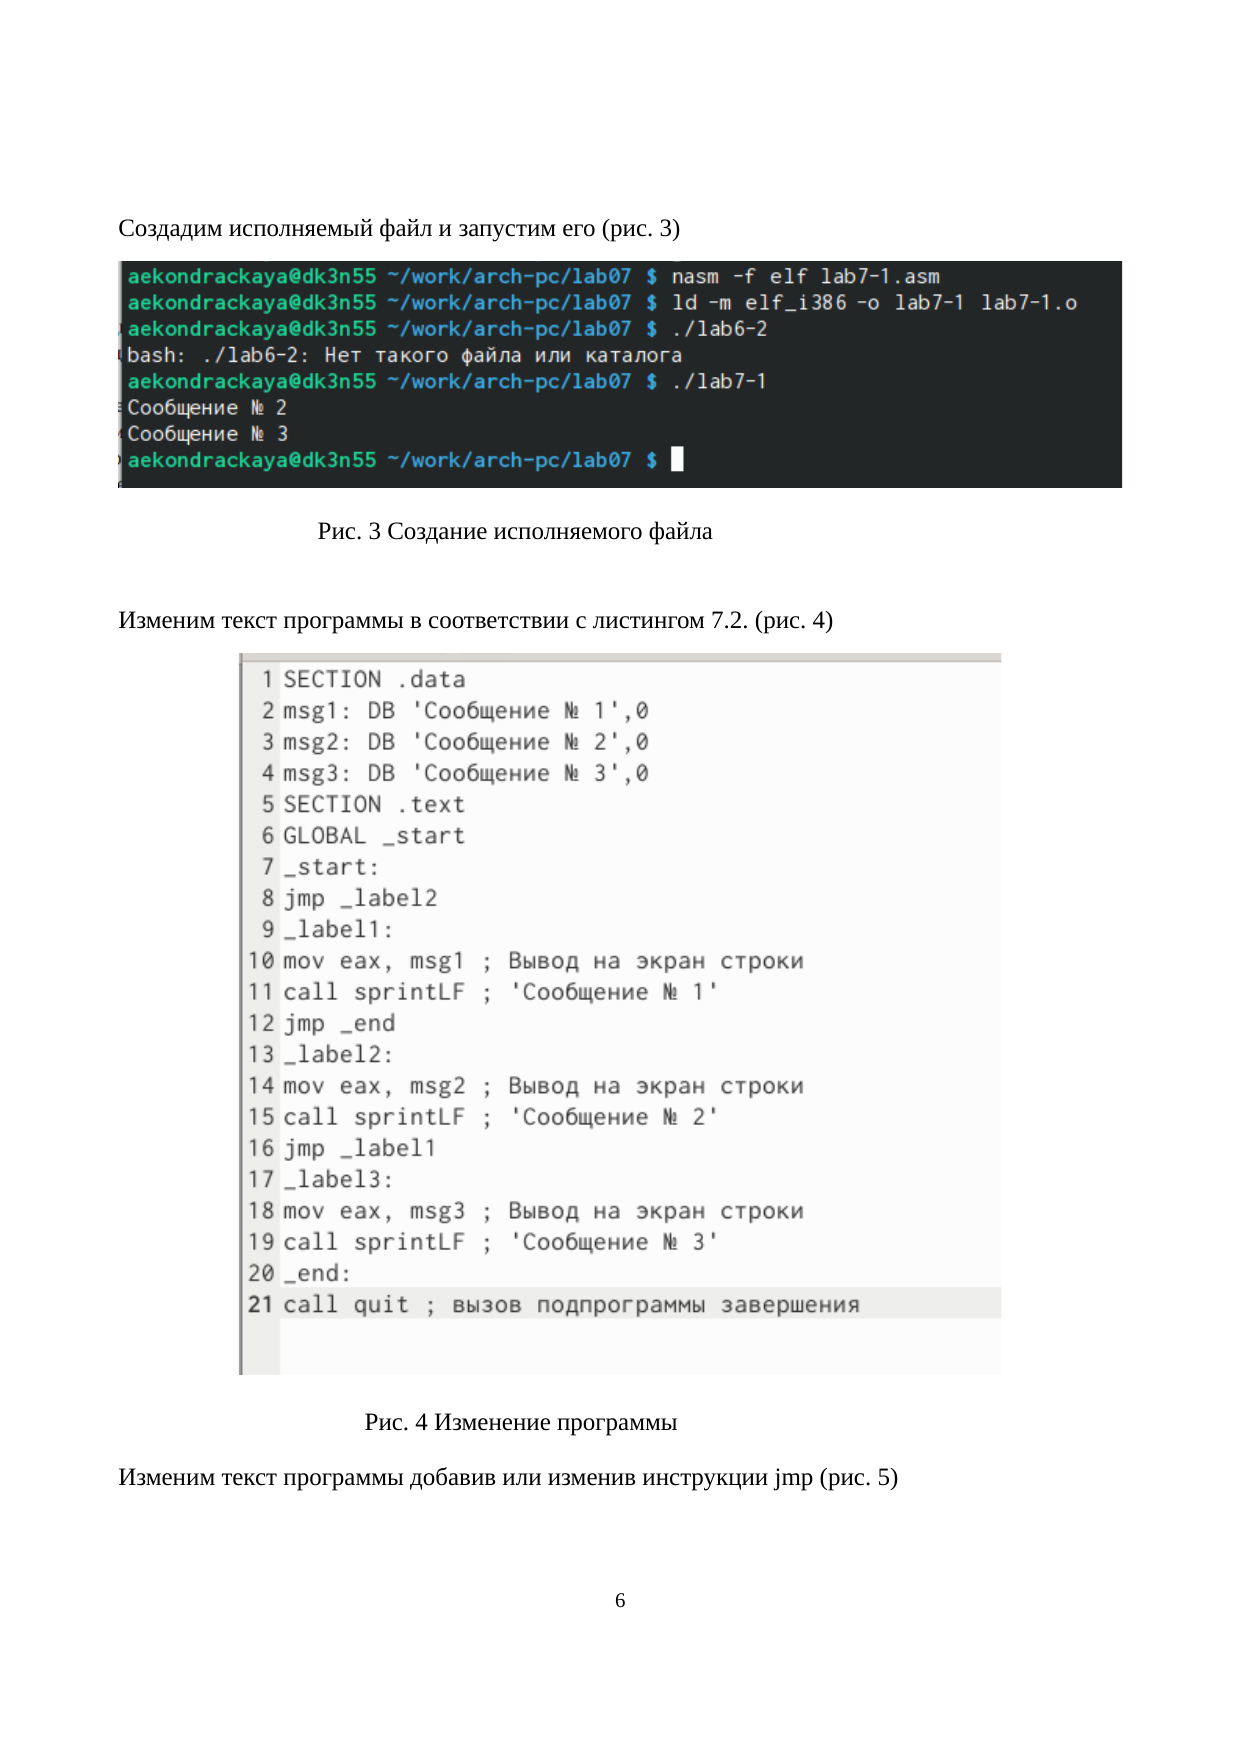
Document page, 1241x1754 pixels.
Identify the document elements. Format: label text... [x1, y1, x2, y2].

text Изменим текст программы добавив или изменив инструкции jmp (рис. 5) [118, 1462, 1122, 1491]
text Изменим текст программы в соответствии с листингом 7.2. (рис. 4) [118, 606, 1122, 634]
text Создадим исполняемый файл и запустим его (рис. 3) [118, 213, 1122, 242]
picture [238, 653, 1002, 1375]
picture [118, 261, 1123, 488]
